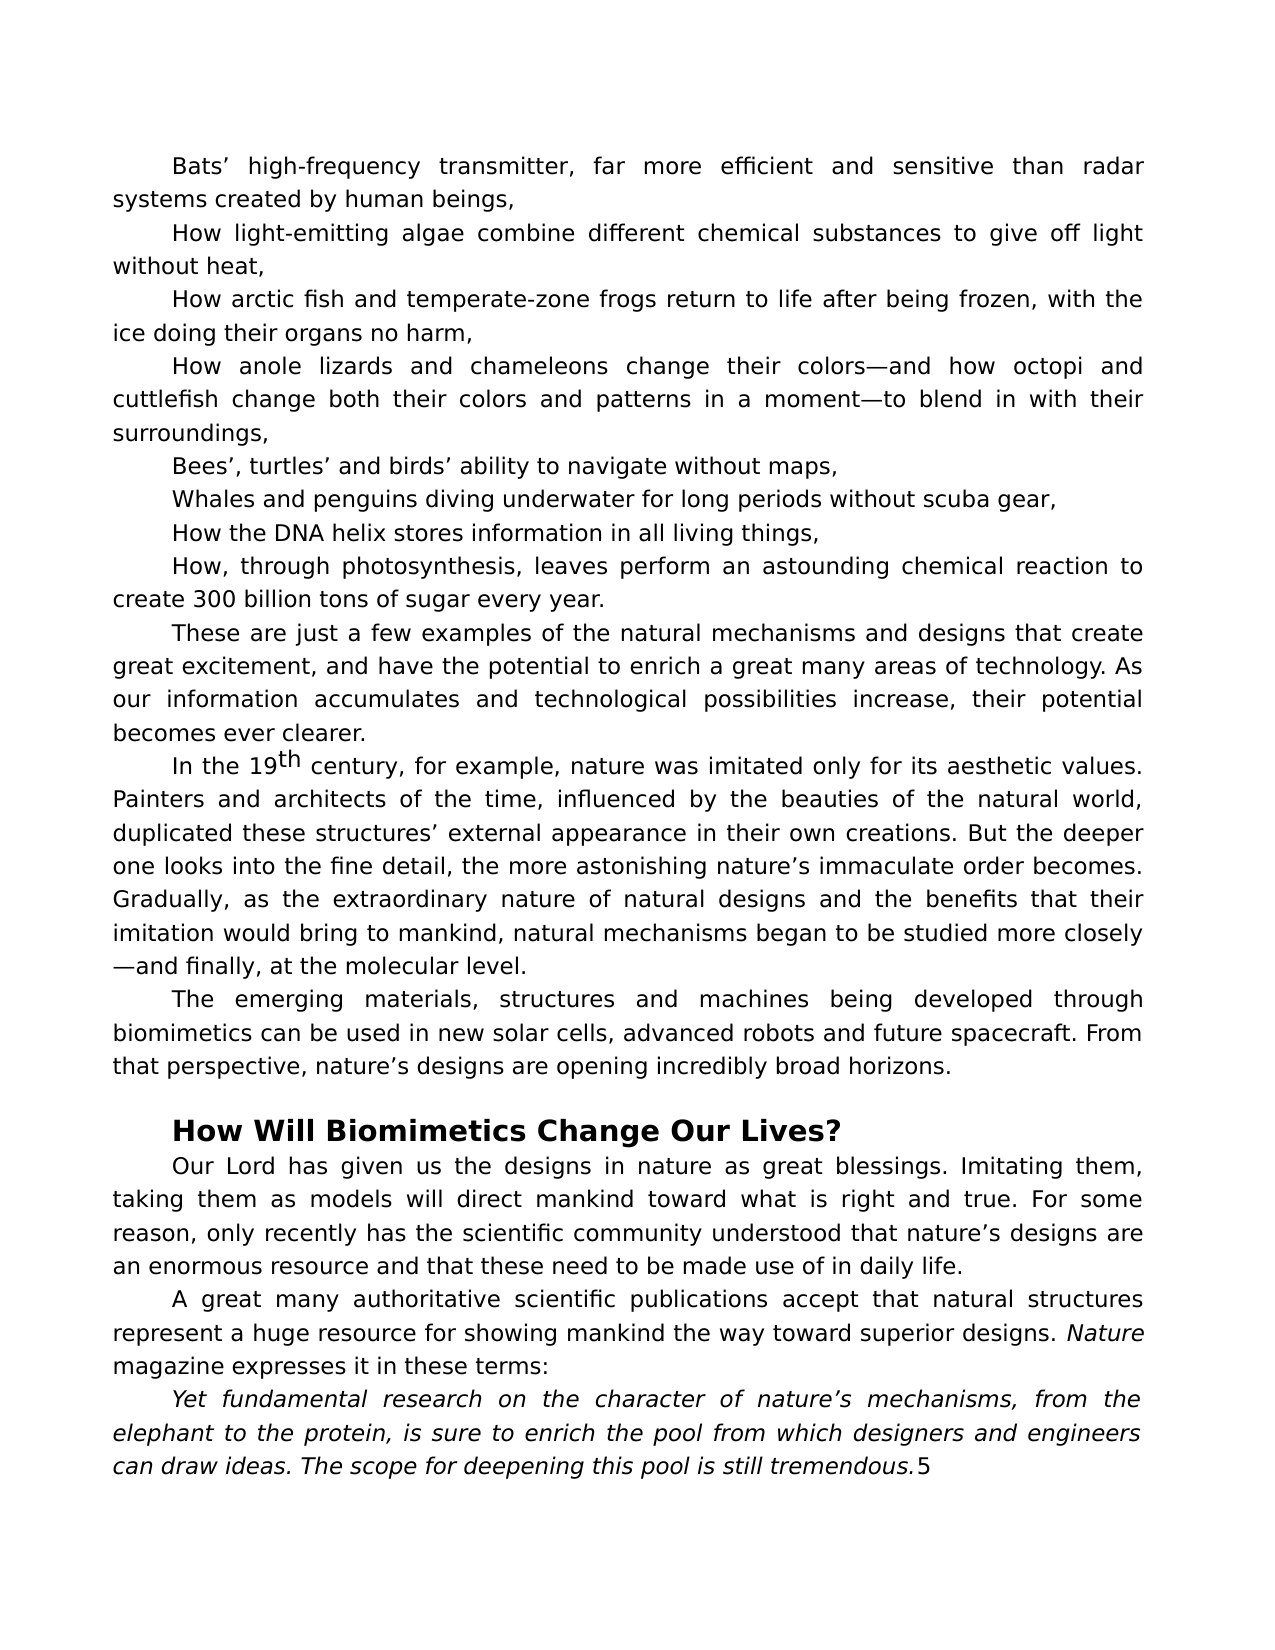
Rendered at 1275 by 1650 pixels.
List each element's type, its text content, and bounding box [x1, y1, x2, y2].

text How light-emitting algae combine different chemical substances to give off light without heat, [112, 214, 1145, 281]
text These are just a few examples of the natural mechanisms and designs that create great excitement, and have the potential to enrich a great many areas of technology. As our information accumulates and technological possibilities increase, their potential becomes ever clearer. [112, 614, 1145, 748]
text How anole lizards and chameleons change their colors—and how octopi and cuttlefish change both their colors and patterns in a moment—to blend in with their surroundings, [112, 348, 1145, 448]
text How the DNA helix stores information in all living things, [112, 514, 1145, 548]
text Whales and penguins diving underwater for long periods without scuba gear, [112, 481, 1145, 514]
text In the 19th century, for example, nature was imitated only for its aesthetic values. Painters and architects of the time, influenced by the beauties of the natural world, duplicated these structures’ external appearance in their own creations. But the deeper one looks into the fine detail, the more astonishing nature’s immaculate order becomes. Gradually, as the extraordinary nature of natural designs and the benefits that their imitation would bring to mankind, natural mechanisms began to be studied more closely—and finally, at the molecular level. [112, 748, 1145, 981]
text How Will Biomimetics Change Our Lives? [112, 1114, 1145, 1148]
text Our Lord has given us the designs in nature as great blessings. Imitating them, taking them as models will direct mankind toward what is right and true. For some reason, only recently has the scientific community understood that nature’s designs are an enormous resource and that these need to be made use of in daily life. [112, 1148, 1145, 1281]
text A great many authoritative scientific publications accept that natural structures represent a huge resource for showing mankind the way toward superior designs. Nature magazine expresses it in these terms: [112, 1281, 1145, 1381]
text Bees’, turtles’ and birds’ ability to navigate without maps, [112, 448, 1145, 481]
text Bats’ high-frequency transmitter, far more efficient and sensitive than radar systems created by human beings, [112, 148, 1145, 214]
text The emerging materials, structures and machines being developed through biomimetics can be used in new solar cells, advanced robots and future spacecraft. From that perspective, nature’s designs are opening incredibly broad horizons. [112, 981, 1145, 1081]
text Yet fundamental research on the character of nature’s mechanisms, from the elephant to the protein, is sure to enrich the pool from which designers and engineers can draw ideas. The scope for deepening this pool is still tremendous.5 [112, 1381, 1145, 1481]
text How, through photosynthesis, leaves perform an astounding chemical reaction to create 300 billion tons of sugar every year. [112, 548, 1145, 614]
text How arctic fish and temperate-zone frogs return to life after being frozen, with the ice doing their organs no harm, [112, 281, 1145, 348]
